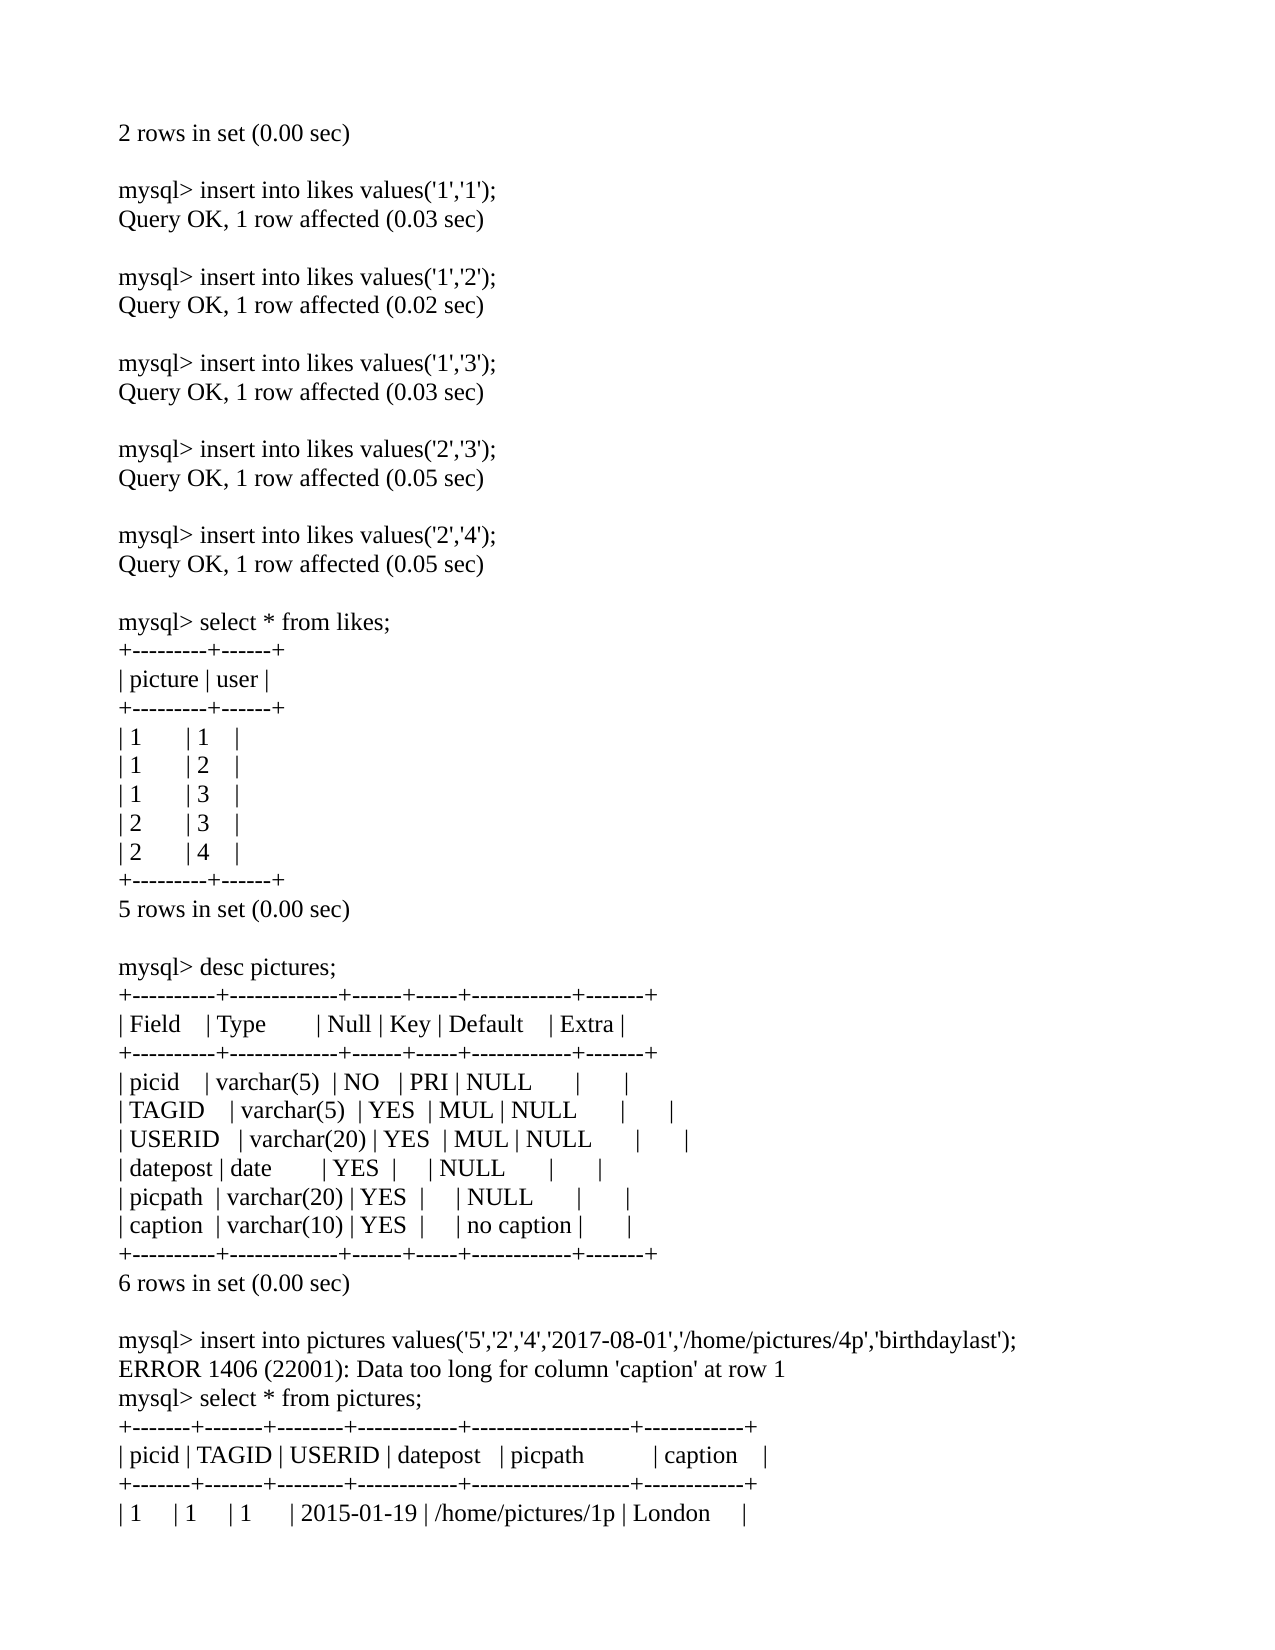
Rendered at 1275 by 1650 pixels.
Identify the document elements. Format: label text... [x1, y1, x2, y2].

text | 1 | 2 | [118, 751, 1157, 779]
text | picture | user | [118, 664, 1157, 693]
text | USERID | varchar(20) | YES | MUL | NULL | | [118, 1124, 1157, 1153]
text Query OK, 1 row affected (0.05 sec) [118, 463, 1157, 492]
text +---------+------+ [118, 636, 1157, 664]
text +----------+-------------+------+-----+------------+-------+ [118, 1038, 1157, 1067]
text | 1 | 1 | 1 | 2015-01-19 | /home/pictures/1p | London | [118, 1498, 1157, 1527]
text mysql> insert into likes values('1','3'); [118, 348, 1157, 377]
text Query OK, 1 row affected (0.02 sec) [118, 291, 1157, 319]
text | 2 | 4 | [118, 837, 1157, 866]
text mysql> insert into likes values('1','1'); [118, 176, 1157, 204]
text | 1 | 1 | [118, 722, 1157, 751]
text | caption | varchar(10) | YES | | no caption | | [118, 1211, 1157, 1239]
text +----------+-------------+------+-----+------------+-------+ [118, 1239, 1157, 1268]
text mysql> select * from pictures; [118, 1383, 1157, 1412]
text +---------+------+ [118, 866, 1157, 894]
text | Field | Type | Null | Key | Default | Extra | [118, 1009, 1157, 1038]
text mysql> insert into likes values('2','3'); [118, 434, 1157, 463]
text +---------+------+ [118, 693, 1157, 722]
text mysql> insert into likes values('1','2'); [118, 262, 1157, 291]
text Query OK, 1 row affected (0.05 sec) [118, 549, 1157, 578]
text mysql> select * from likes; [118, 607, 1157, 636]
text ERROR 1406 (22001): Data too long for column 'caption' at row 1 [118, 1354, 1157, 1383]
text | 2 | 3 | [118, 808, 1157, 837]
text | picpath | varchar(20) | YES | | NULL | | [118, 1182, 1157, 1211]
text +----------+-------------+------+-----+------------+-------+ [118, 981, 1157, 1009]
text Query OK, 1 row affected (0.03 sec) [118, 204, 1157, 233]
text | picid | varchar(5) | NO | PRI | NULL | | [118, 1067, 1157, 1096]
text +-------+-------+--------+------------+-------------------+------------+ [118, 1412, 1157, 1441]
text | TAGID | varchar(5) | YES | MUL | NULL | | [118, 1096, 1157, 1124]
text Query OK, 1 row affected (0.03 sec) [118, 377, 1157, 406]
text 5 rows in set (0.00 sec) [118, 894, 1157, 923]
text | 1 | 3 | [118, 779, 1157, 808]
text mysql> desc pictures; [118, 952, 1157, 981]
text | picid | TAGID | USERID | datepost | picpath | caption | [118, 1441, 1157, 1469]
text mysql> insert into likes values('2','4'); [118, 521, 1157, 549]
text 2 rows in set (0.00 sec) [118, 118, 1157, 147]
text +-------+-------+--------+------------+-------------------+------------+ [118, 1469, 1157, 1498]
text mysql> insert into pictures values('5','2','4','2017-08-01','/home/pictures/4p','birthdaylast'); [118, 1326, 1157, 1354]
text | datepost | date | YES | | NULL | | [118, 1153, 1157, 1182]
text 6 rows in set (0.00 sec) [118, 1268, 1157, 1297]
